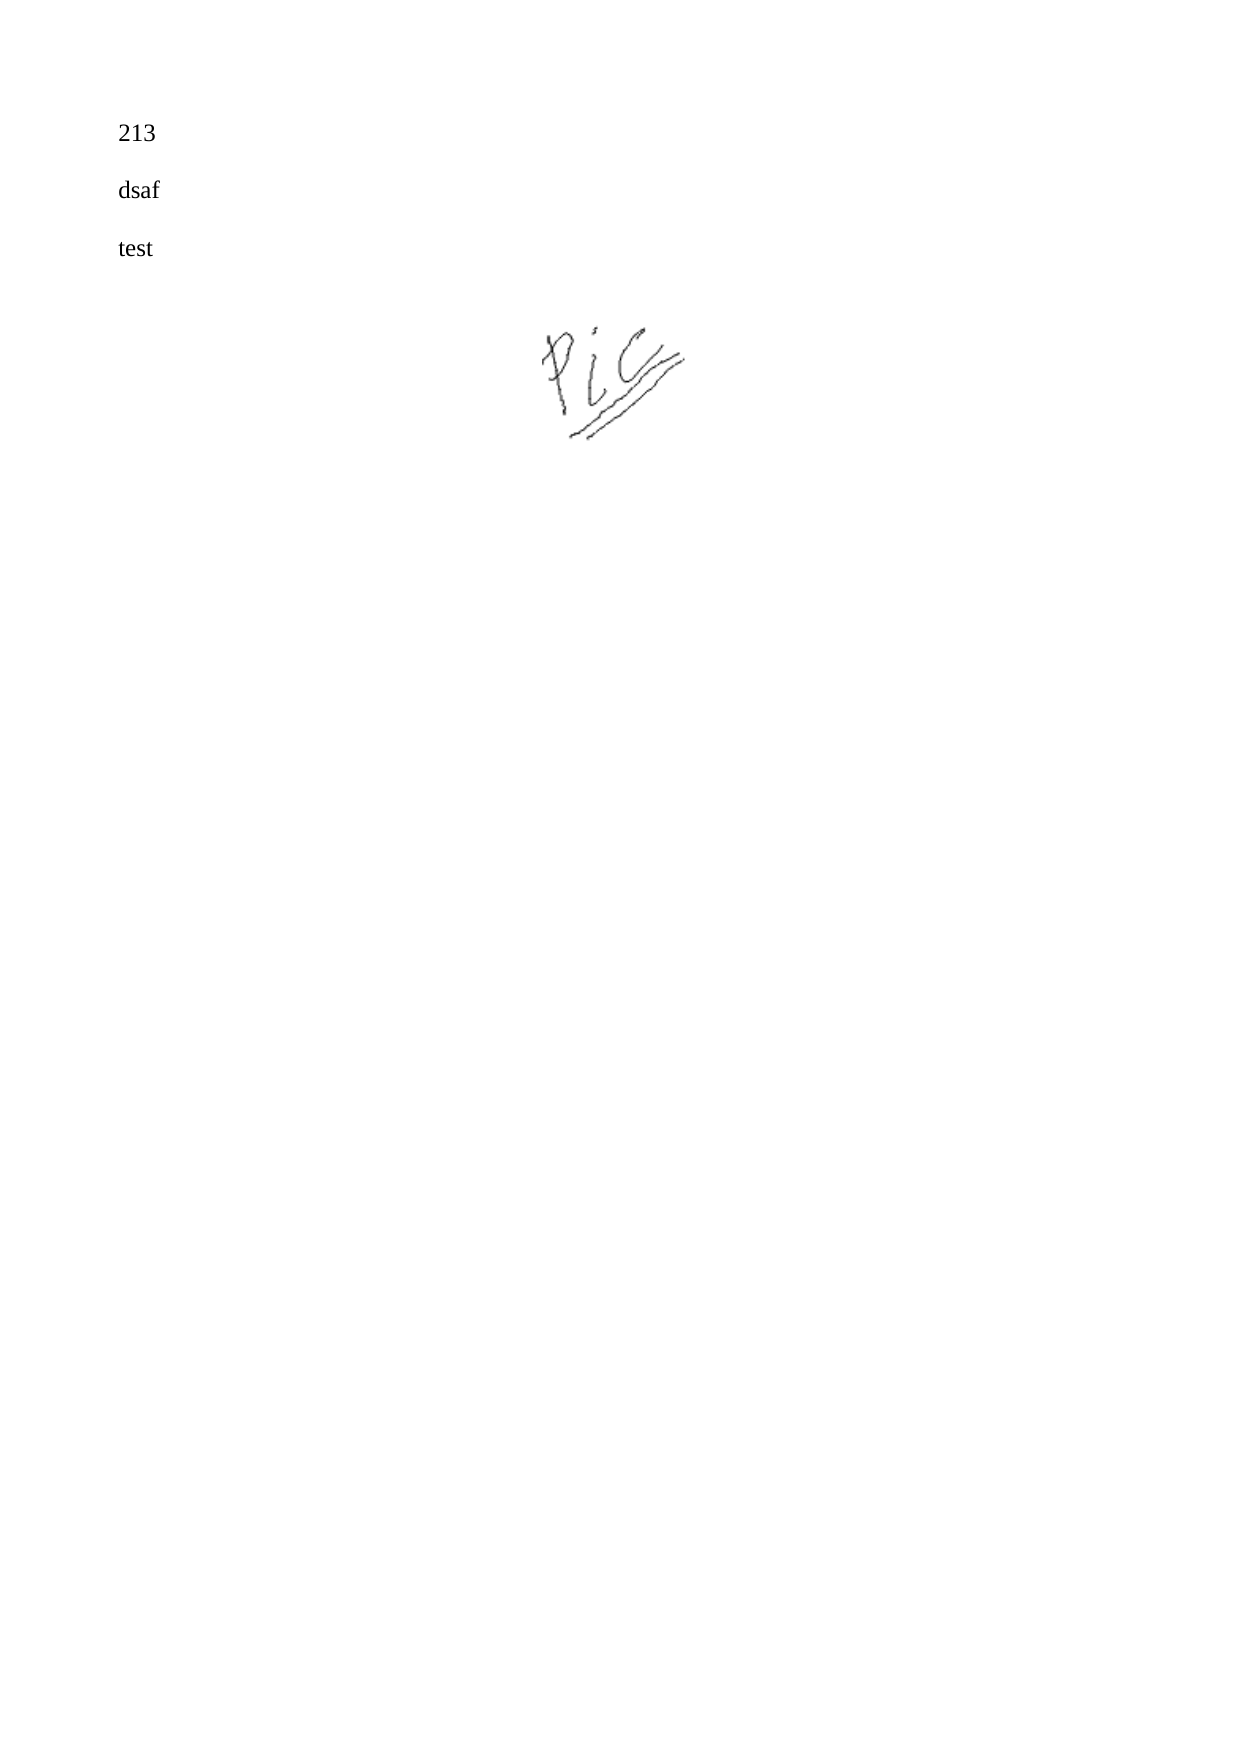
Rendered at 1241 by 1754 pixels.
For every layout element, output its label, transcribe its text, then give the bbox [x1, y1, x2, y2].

text dsaf [118, 176, 1122, 204]
text 213 [118, 118, 1122, 147]
picture [542, 290, 699, 447]
text test [118, 233, 1122, 262]
